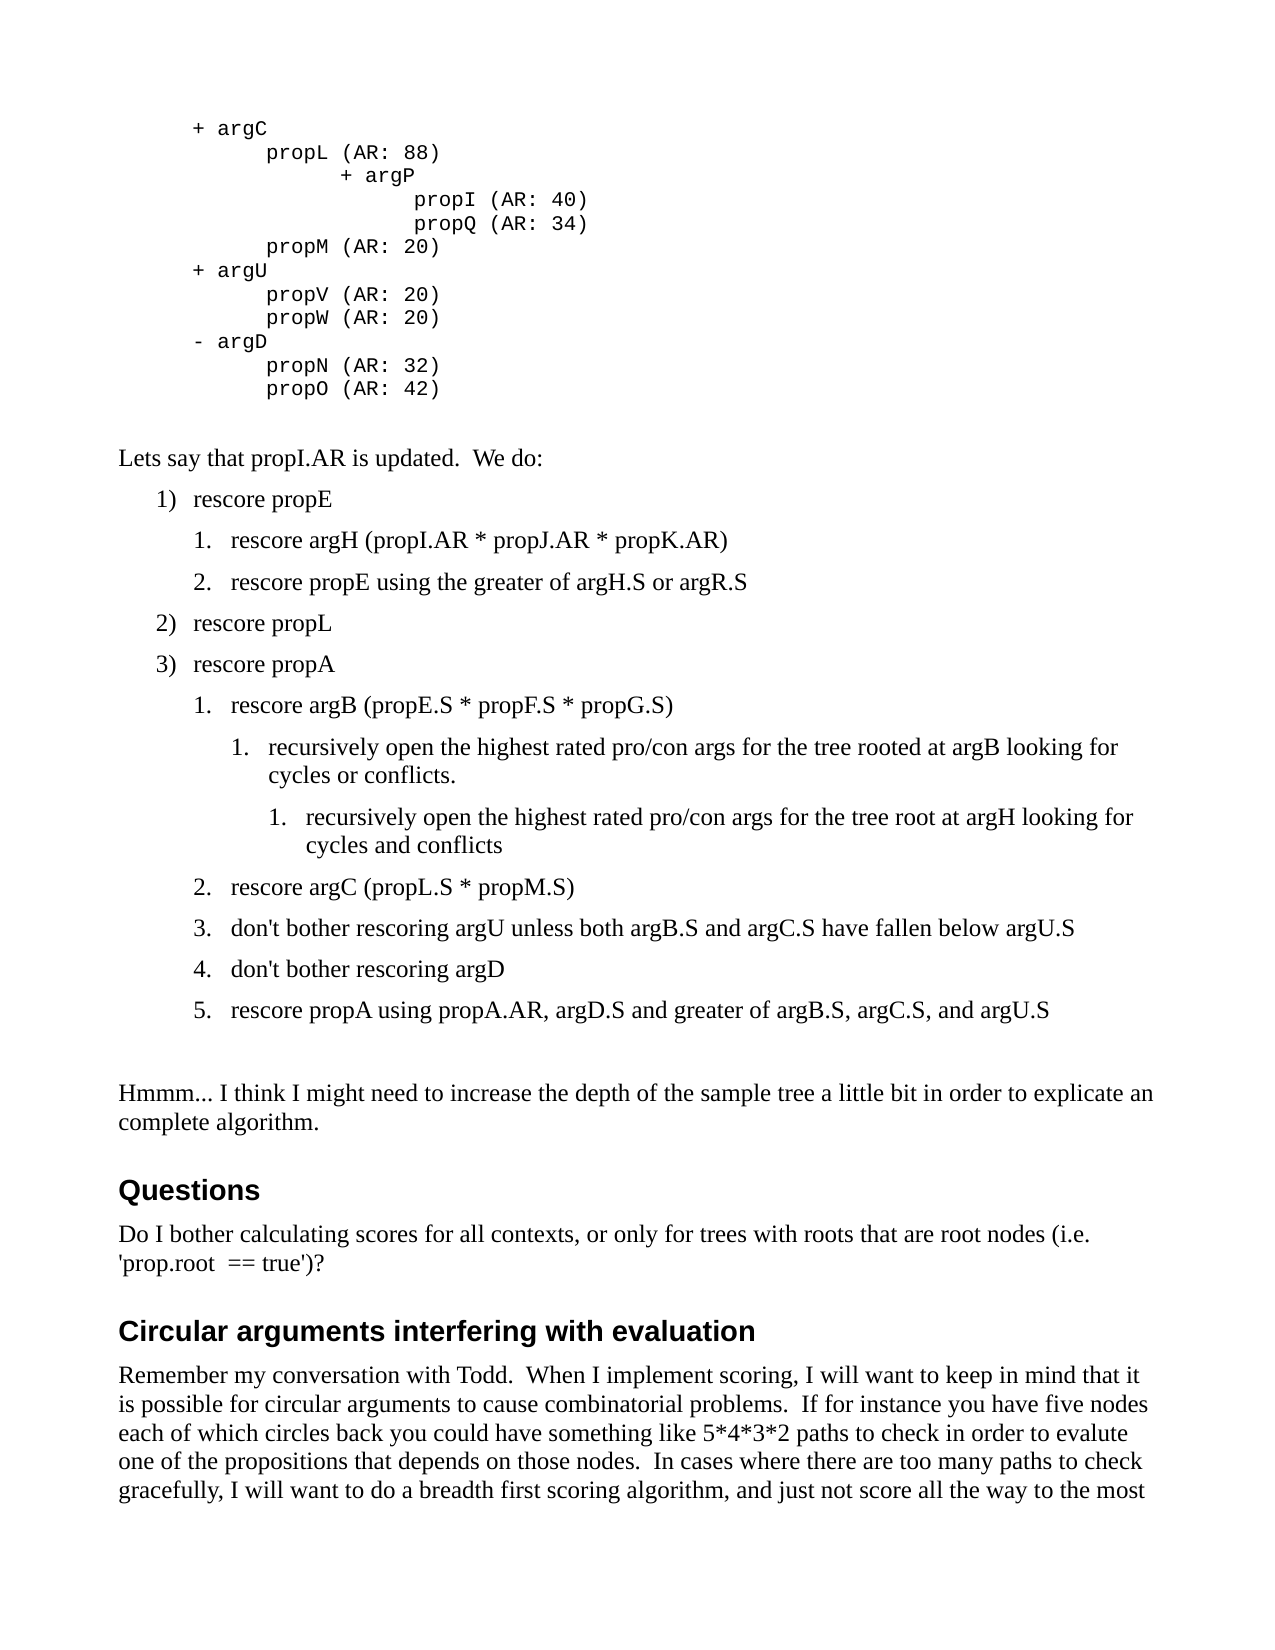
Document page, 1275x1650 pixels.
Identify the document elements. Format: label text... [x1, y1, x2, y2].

text propW (AR: 20) [266, 307, 1157, 331]
text + argP [340, 165, 1157, 189]
list rescore propA [156, 649, 1157, 678]
text + argU [192, 260, 1157, 284]
text propI (AR: 40) [413, 189, 1157, 213]
subtitle Circular arguments interfering with evaluation [118, 1314, 1157, 1348]
list don't bother rescoring argD [193, 954, 1157, 983]
text propV (AR: 20) [266, 284, 1157, 307]
list rescore argC (propL.S * propM.S) [193, 872, 1157, 901]
list rescore propE [156, 484, 1157, 513]
text propQ (AR: 34) [413, 213, 1157, 236]
list rescore propL [156, 608, 1157, 637]
list rescore propE using the greater of argH.S or argR.S [193, 567, 1157, 596]
text Do I bother calculating scores for all contexts, or only for trees with roots that are root nodes (i.e. 'prop.root == true')? [118, 1219, 1157, 1277]
list don't bother rescoring argU unless both argB.S and argC.S have fallen below argU.S [193, 913, 1157, 942]
subtitle Questions [118, 1173, 1157, 1207]
text propN (AR: 32) [266, 354, 1157, 378]
text + argC [192, 118, 1157, 142]
list rescore argB (propE.S * propF.S * propG.S) [193, 691, 1157, 719]
list recursively open the highest rated pro/con args for the tree root at argH looking for cycles and conflicts [268, 802, 1157, 859]
list rescore argH (propI.AR * propJ.AR * propK.AR) [193, 526, 1157, 554]
list recursively open the highest rated pro/con args for the tree rooted at argB looking for cycles or conflicts. [231, 732, 1157, 789]
text Hmmm... I think I might need to increase the depth of the sample tree a little bit in order to explicate an complete algorithm. [118, 1078, 1157, 1136]
text propL (AR: 88) [266, 142, 1157, 165]
text propO (AR: 42) [266, 378, 1157, 402]
text propM (AR: 20) [266, 236, 1157, 260]
text - argD [192, 331, 1157, 354]
text Lets say that propI.AR is updated. We do: [118, 443, 1157, 472]
list rescore propA using propA.AR, argD.S and greater of argB.S, argC.S, and argU.S [193, 996, 1157, 1024]
text Remember my conversation with Todd. When I implement scoring, I will want to keep in mind that it is possible for circular arguments to cause combinatorial problems. If for instance you have five nodes each of which circles back you could have something like 5*4*3*2 paths to check in order to evalute one of the propositions that depends on those nodes. In cases where there are too many paths to check gracefully, I will want to do a breadth first scoring algorithm, and just not score all the way to the most [118, 1360, 1157, 1504]
